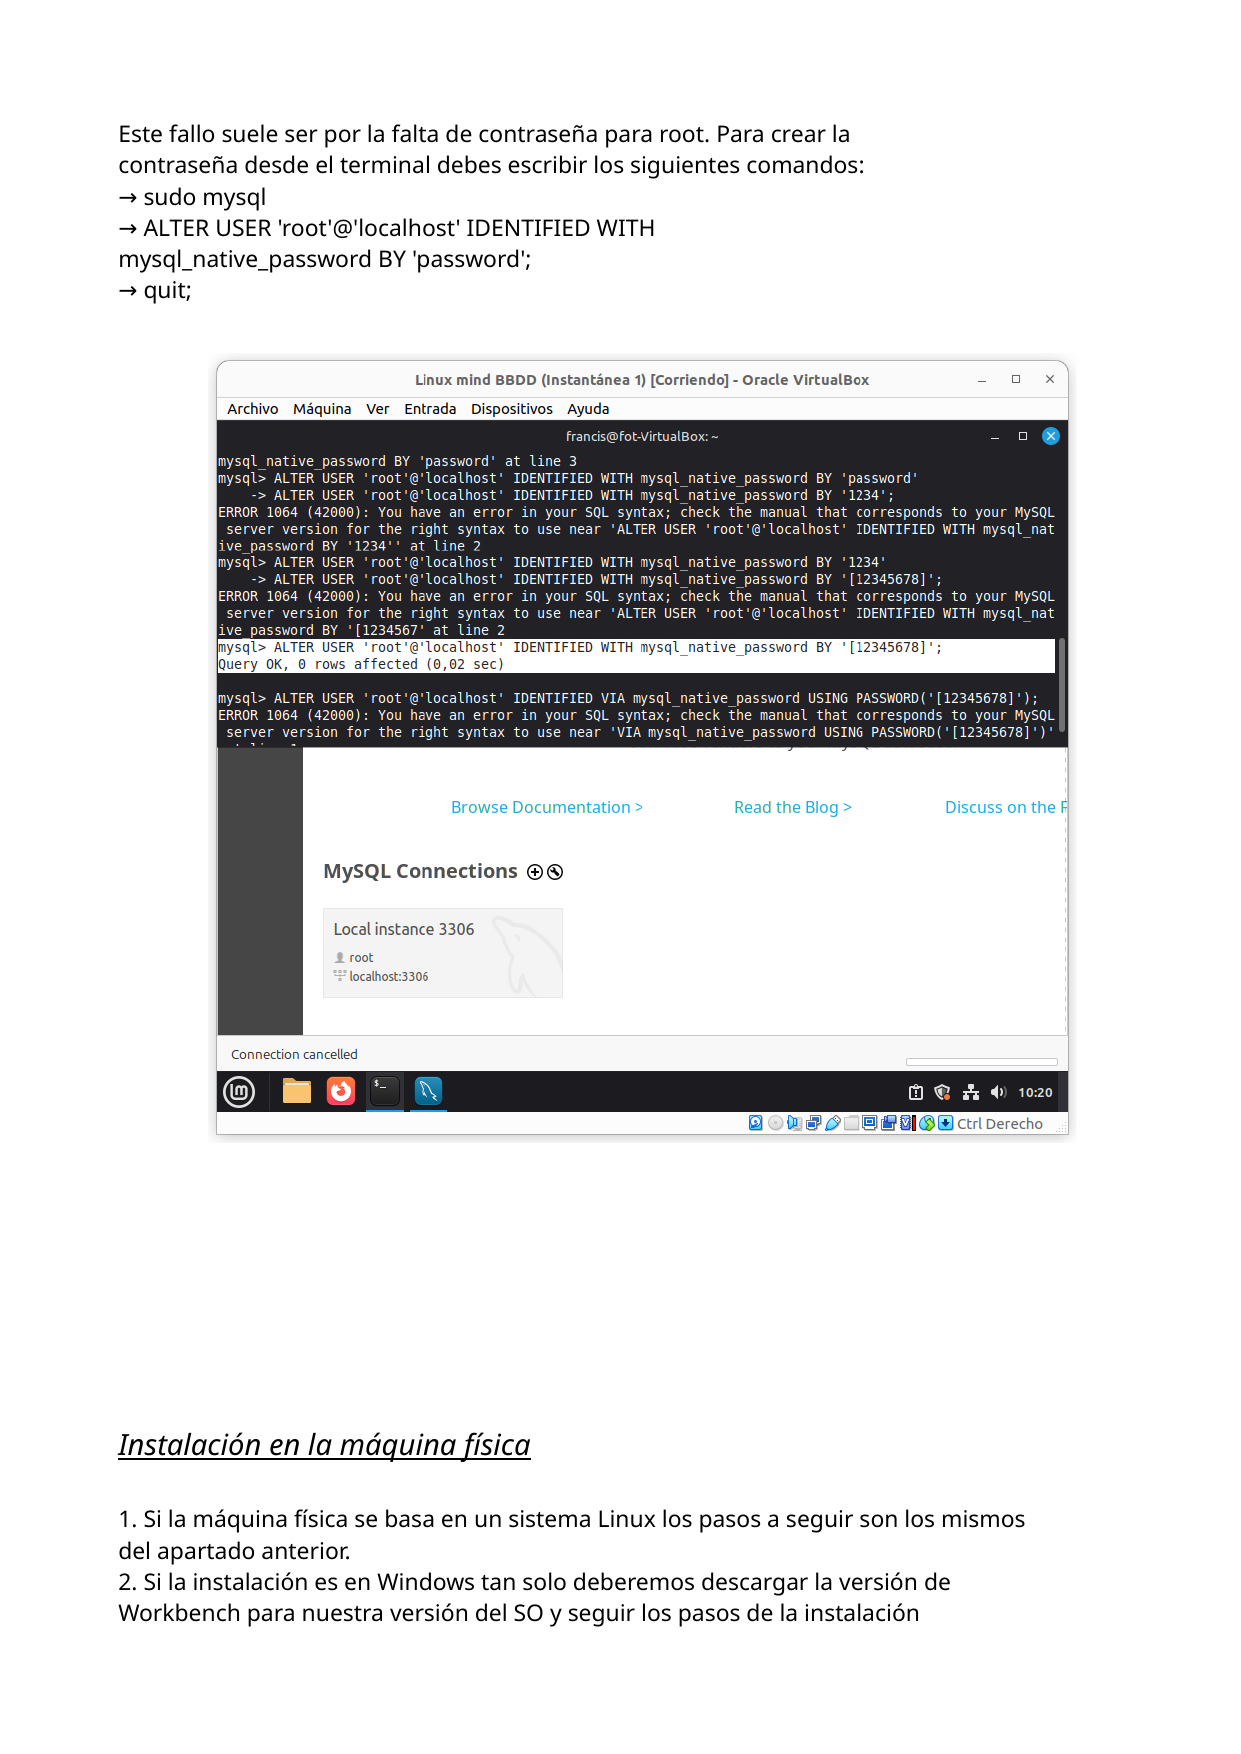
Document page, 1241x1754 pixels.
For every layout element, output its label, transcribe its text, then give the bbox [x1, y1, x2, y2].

text Este fallo suele ser por la falta de contraseña para root. Para crear la [118, 118, 1122, 149]
text → sudo mysql [118, 181, 1122, 212]
text del apartado anterior. [118, 1535, 1122, 1566]
text 2. Si la instalación es en Windows tan solo deberemos descargar la versión de [118, 1566, 1122, 1597]
text contraseña desde el terminal debes escribir los siguientes comandos: [118, 149, 1122, 181]
picture [207, 353, 1077, 1143]
text → ALTER USER 'root'@'localhost' IDENTIFIED WITH [118, 212, 1122, 243]
text Instalación en la máquina física [118, 1424, 1122, 1464]
text Workbench para nuestra versión del SO y seguir los pasos de la instalación [118, 1597, 1122, 1628]
text 1. Si la máquina física se basa en un sistema Linux los pasos a seguir son los mismos [118, 1503, 1122, 1535]
text → quit; [118, 274, 1122, 306]
text mysql_native_password BY 'password'; [118, 243, 1122, 274]
